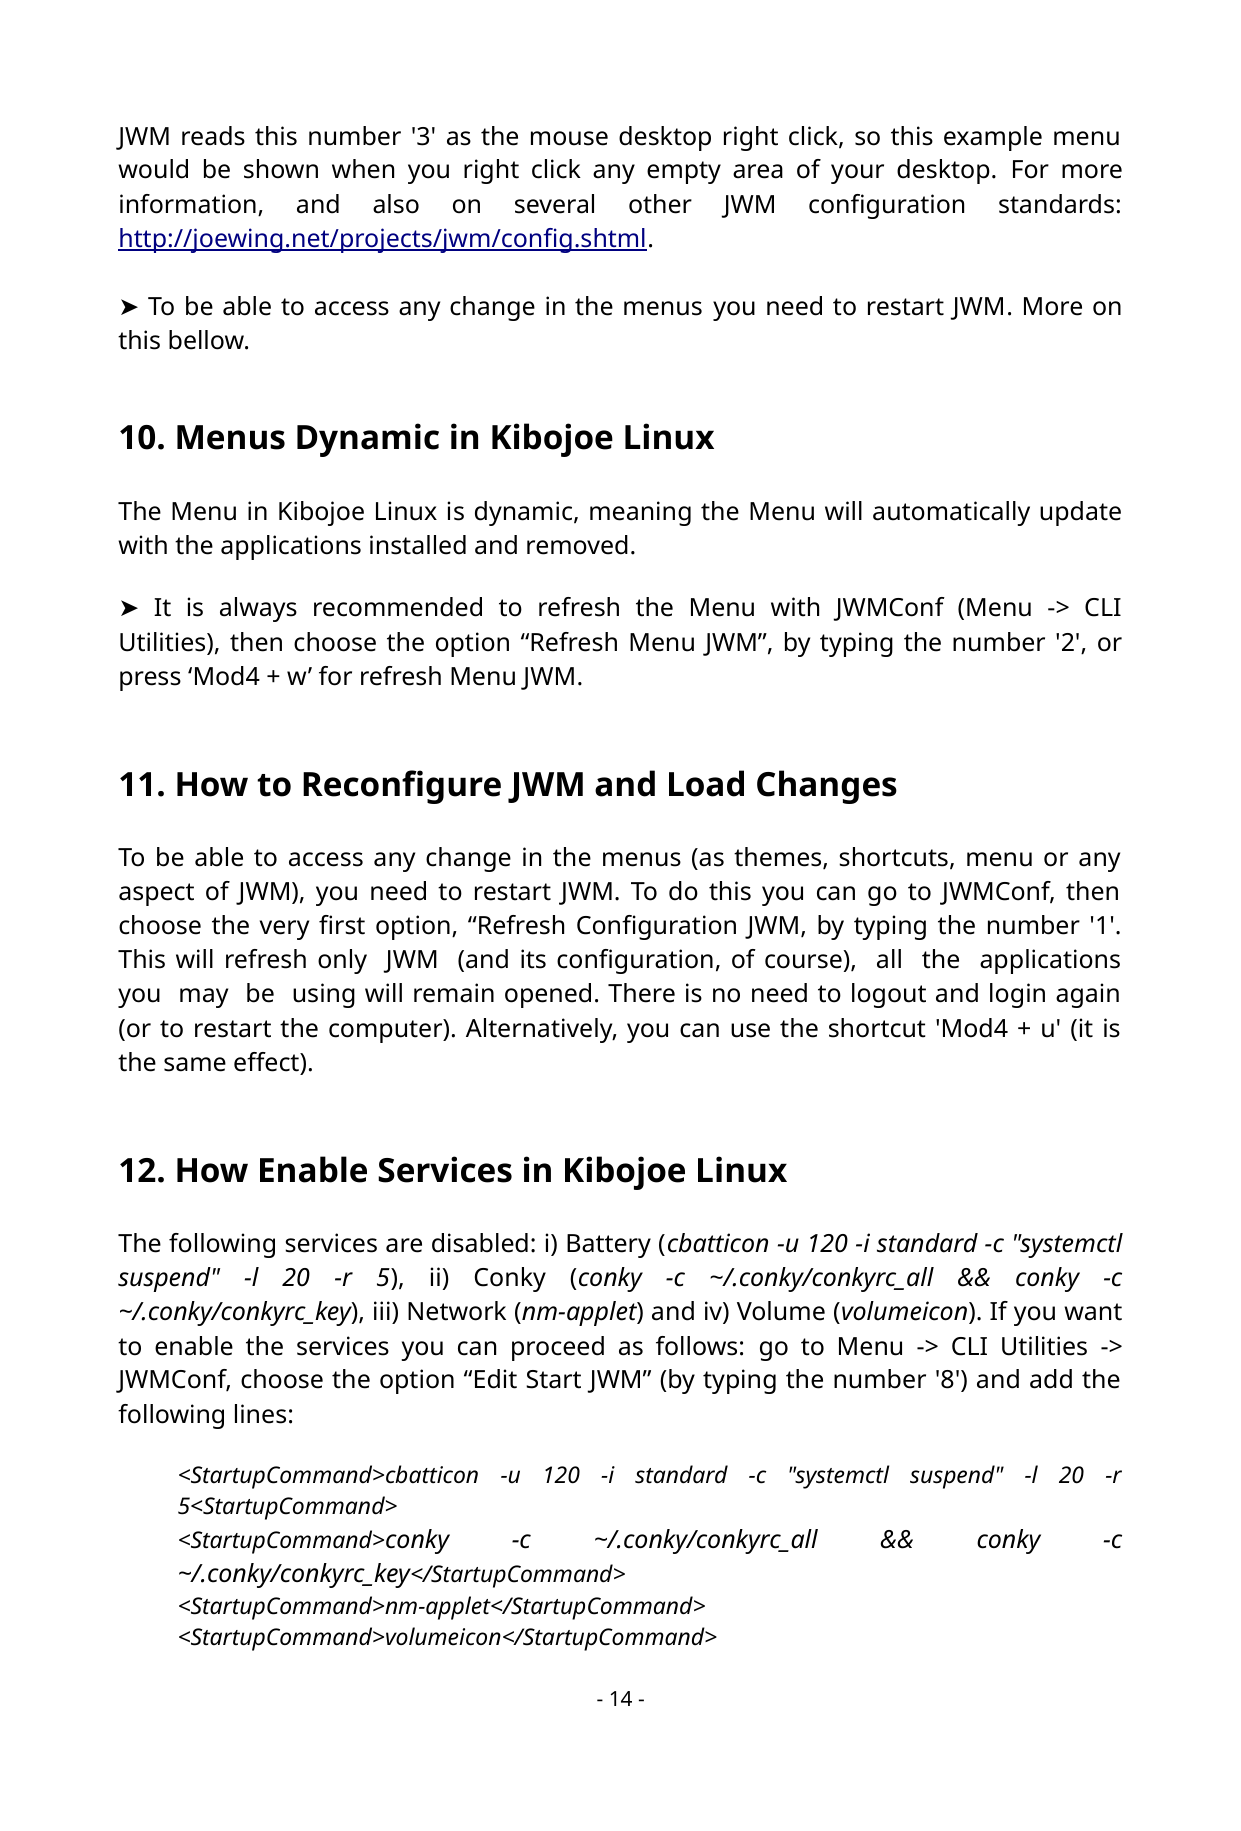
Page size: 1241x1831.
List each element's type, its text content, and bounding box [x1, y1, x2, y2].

text ➤ It is always recommended to refresh the Menu with JWMConf (Menu -> CLI Utilities), then choose the option “Refresh Menu JWM”, by typing the number '2', or press ‘Mod4 + w’ for refresh Menu JWM. [118, 590, 1123, 692]
text The Menu in Kibojoe Linux is dynamic, meaning the Menu will automatically update with the applications installed and removed. [118, 493, 1123, 562]
text JWM reads this number '3' as the mouse desktop right click, so this example menu would be shown when you right click any empty area of your desktop. For more information, and also on several other JWM configuration standards: http://joewing.net/projects/jwm/config.shtml. [118, 118, 1123, 254]
text <StartupCommand>nm-applet</StartupCommand> [177, 1590, 1123, 1621]
subtitle 11. How to Reconfigure JWM and Load Changes [118, 760, 1123, 806]
text The following services are disabled: i) Battery (cbatticon -u 120 -i standard -c "systemctl suspend" -l 20 -r 5), ii) Conky (conky -c ~/.conky/conkyrc_all && conky -c ~/.conky/conkyrc_key), iii) Network (nm-applet) and iv) Volume (volumeicon). If you want to enable the services you can proceed as follows: go to Menu -> CLI Utilities -> JWMConf, choose the option “Edit Start JWM” (by typing the number '8') and add the following lines: [118, 1226, 1123, 1430]
subtitle 12. How Enable Services in Kibojoe Linux [118, 1146, 1123, 1192]
text <StartupCommand>conky -c ~/.conky/conkyrc_all && conky -c ~/.conky/conkyrc_key</StartupCommand> [177, 1522, 1123, 1590]
text <StartupCommand>volumeicon</StartupCommand> [177, 1621, 1123, 1652]
text <StartupCommand>cbatticon -u 120 -i standard -c "systemctl suspend" -l 20 -r 5<StartupCommand> [177, 1459, 1123, 1522]
text To be able to access any change in the menus (as themes, shortcuts, menu or any aspect of JWM), you need to restart JWM. To do this you can go to JWMConf, then choose the very first option, “Refresh Configuration JWM, by typing the number '1'. This will refresh only JWM (and its configuration, of course), all the applications you may be using will remain opened. There is no need to logout and login again (or to restart the computer). Alternatively, you can use the shortcut 'Mod4 + u' (it is the same effect). [118, 840, 1123, 1078]
subtitle 10. Menus Dynamic in Kibojoe Linux [118, 414, 1123, 459]
text ➤ To be able to access any change in the menus you need to restart JWM. More on this bellow. [118, 288, 1123, 357]
